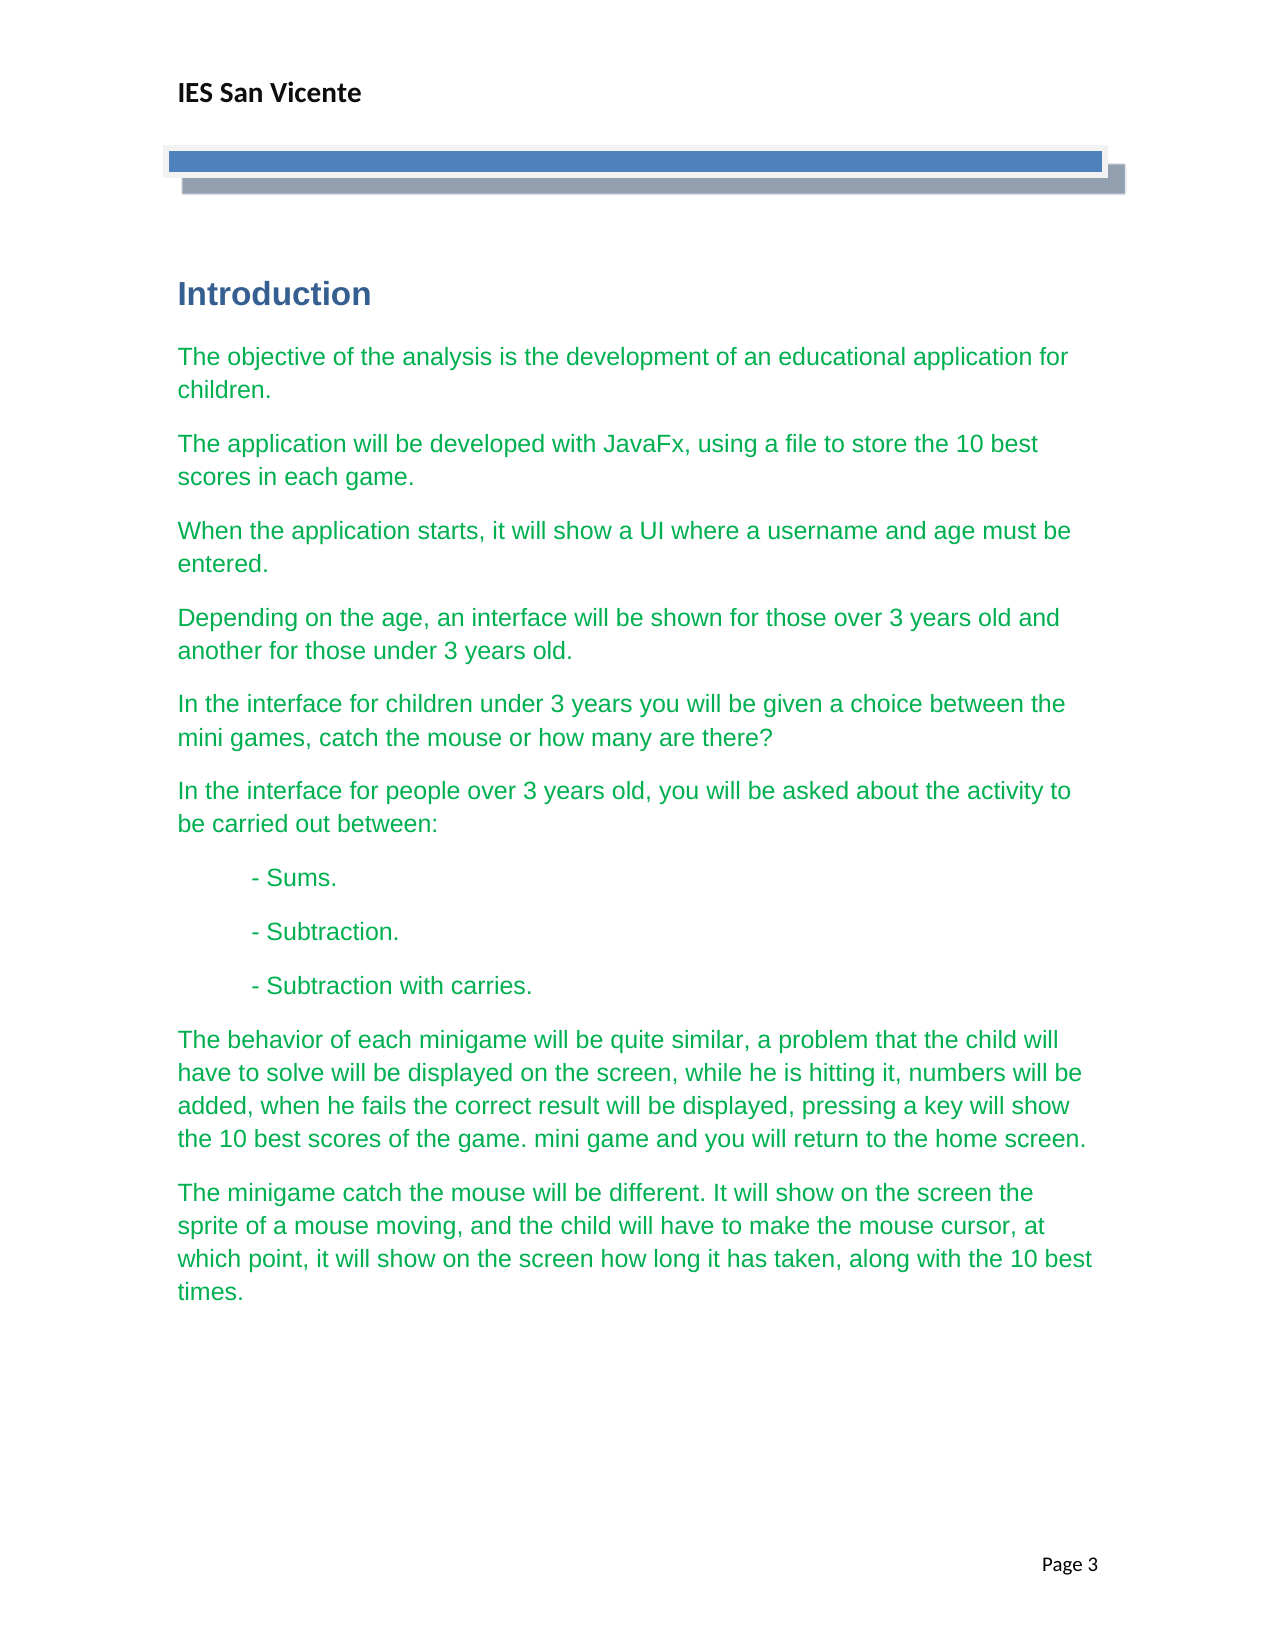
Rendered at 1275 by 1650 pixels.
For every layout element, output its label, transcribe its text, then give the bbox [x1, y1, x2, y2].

text - Subtraction with carries. [177, 971, 1098, 1000]
text In the interface for people over 3 years old, you will be asked about the activity to be carried out between: [177, 776, 1098, 838]
text - Subtraction. [177, 917, 1098, 946]
text The minigame catch the mouse will be different. It will show on the screen the sprite of a mouse moving, and the child will have to make the mouse cursor, at which point, it will show on the screen how long it has taken, along with the 10 best times. [177, 1178, 1098, 1306]
subtitle Introduction [177, 274, 1098, 313]
text In the interface for children under 3 years you will be given a choice between the mini games, catch the mouse or how many are there? [177, 689, 1098, 751]
text - Sums. [177, 863, 1098, 892]
text When the application starts, it will show a UI where a username and age must be entered. [177, 516, 1098, 577]
text The objective of the analysis is the development of an educational application for children. [177, 342, 1098, 404]
text Depending on the age, an interface will be shown for those over 3 years old and another for those under 3 years old. [177, 603, 1098, 664]
text The application will be developed with JavaFx, using a file to store the 10 best scores in each game. [177, 429, 1098, 491]
text The behavior of each minigame will be quite similar, a problem that the child will have to solve will be displayed on the screen, while he is hitting it, numbers will be added, when he fails the correct result will be displayed, pressing a key will show the 10 best scores of the game. mini game and you will return to the home screen. [177, 1025, 1098, 1153]
